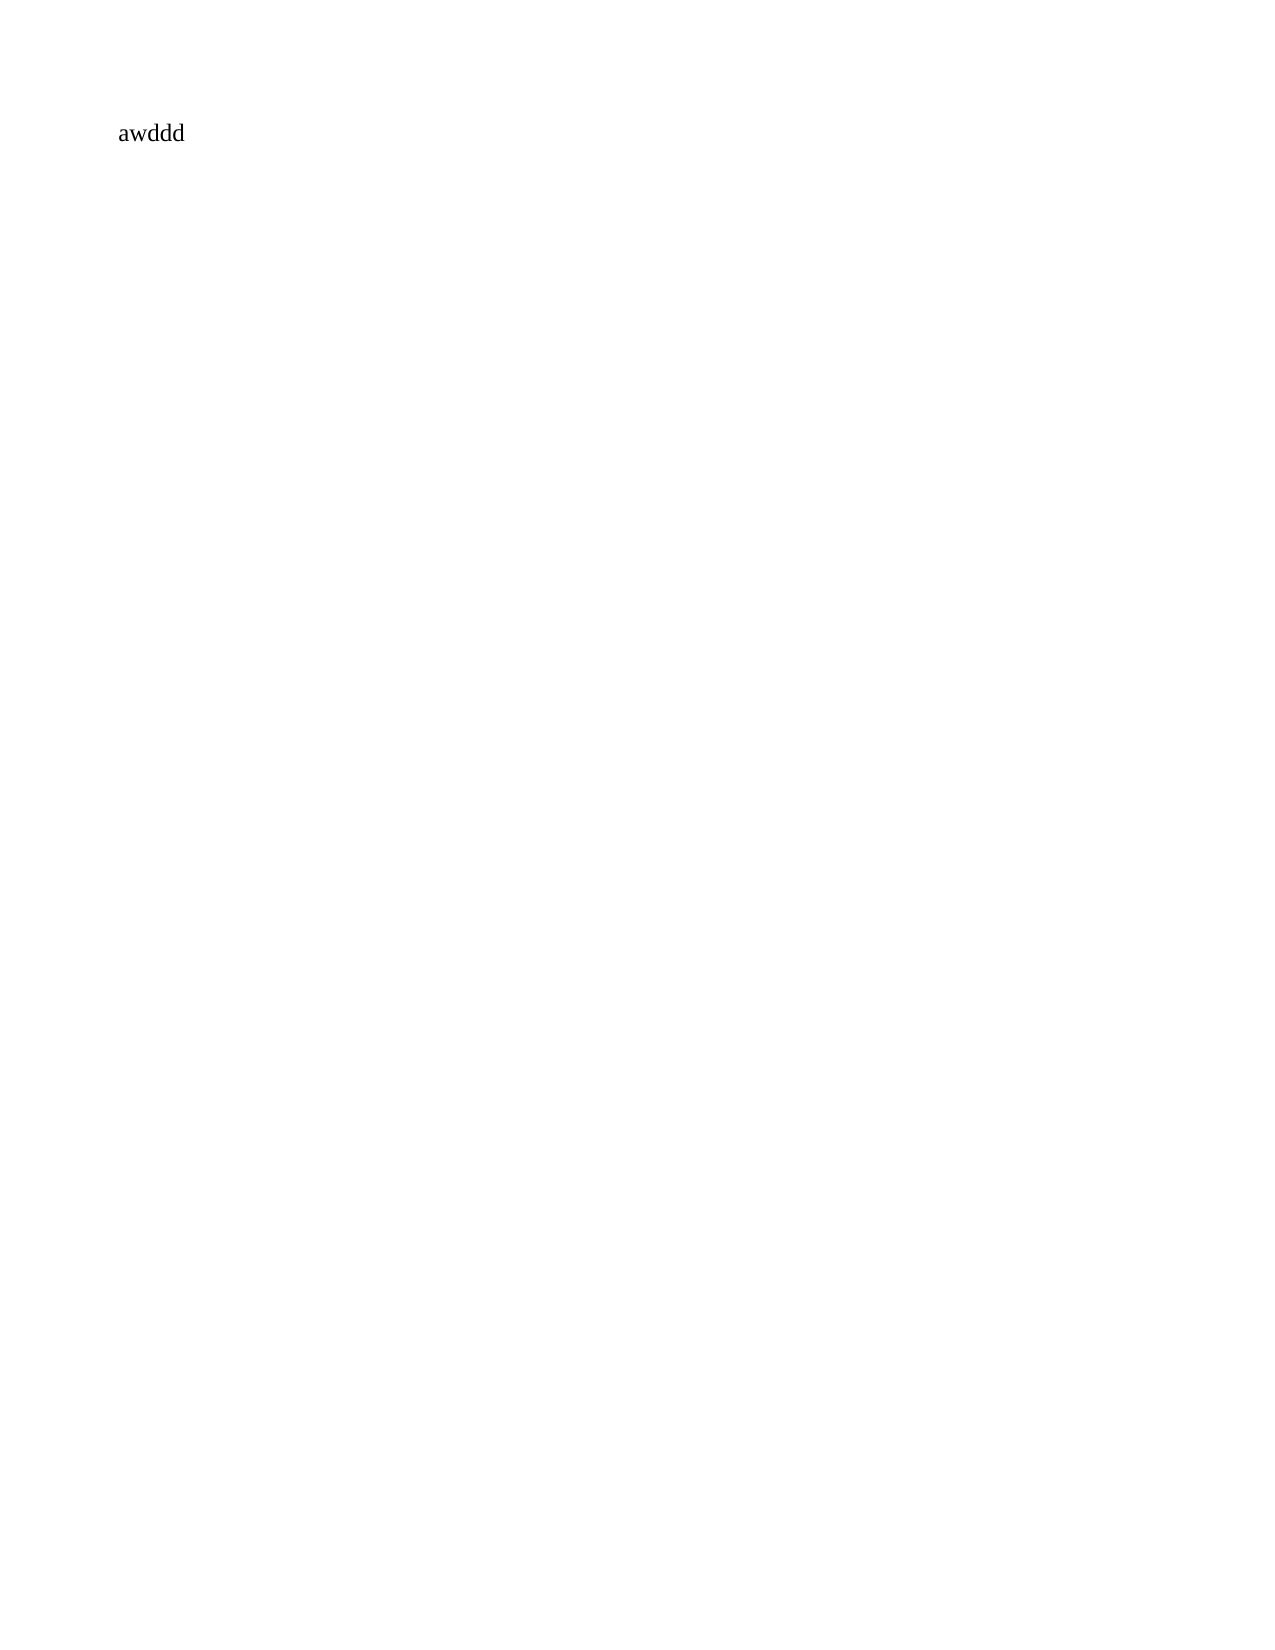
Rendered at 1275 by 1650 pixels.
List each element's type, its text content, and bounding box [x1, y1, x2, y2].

text awddd [118, 118, 1157, 147]
